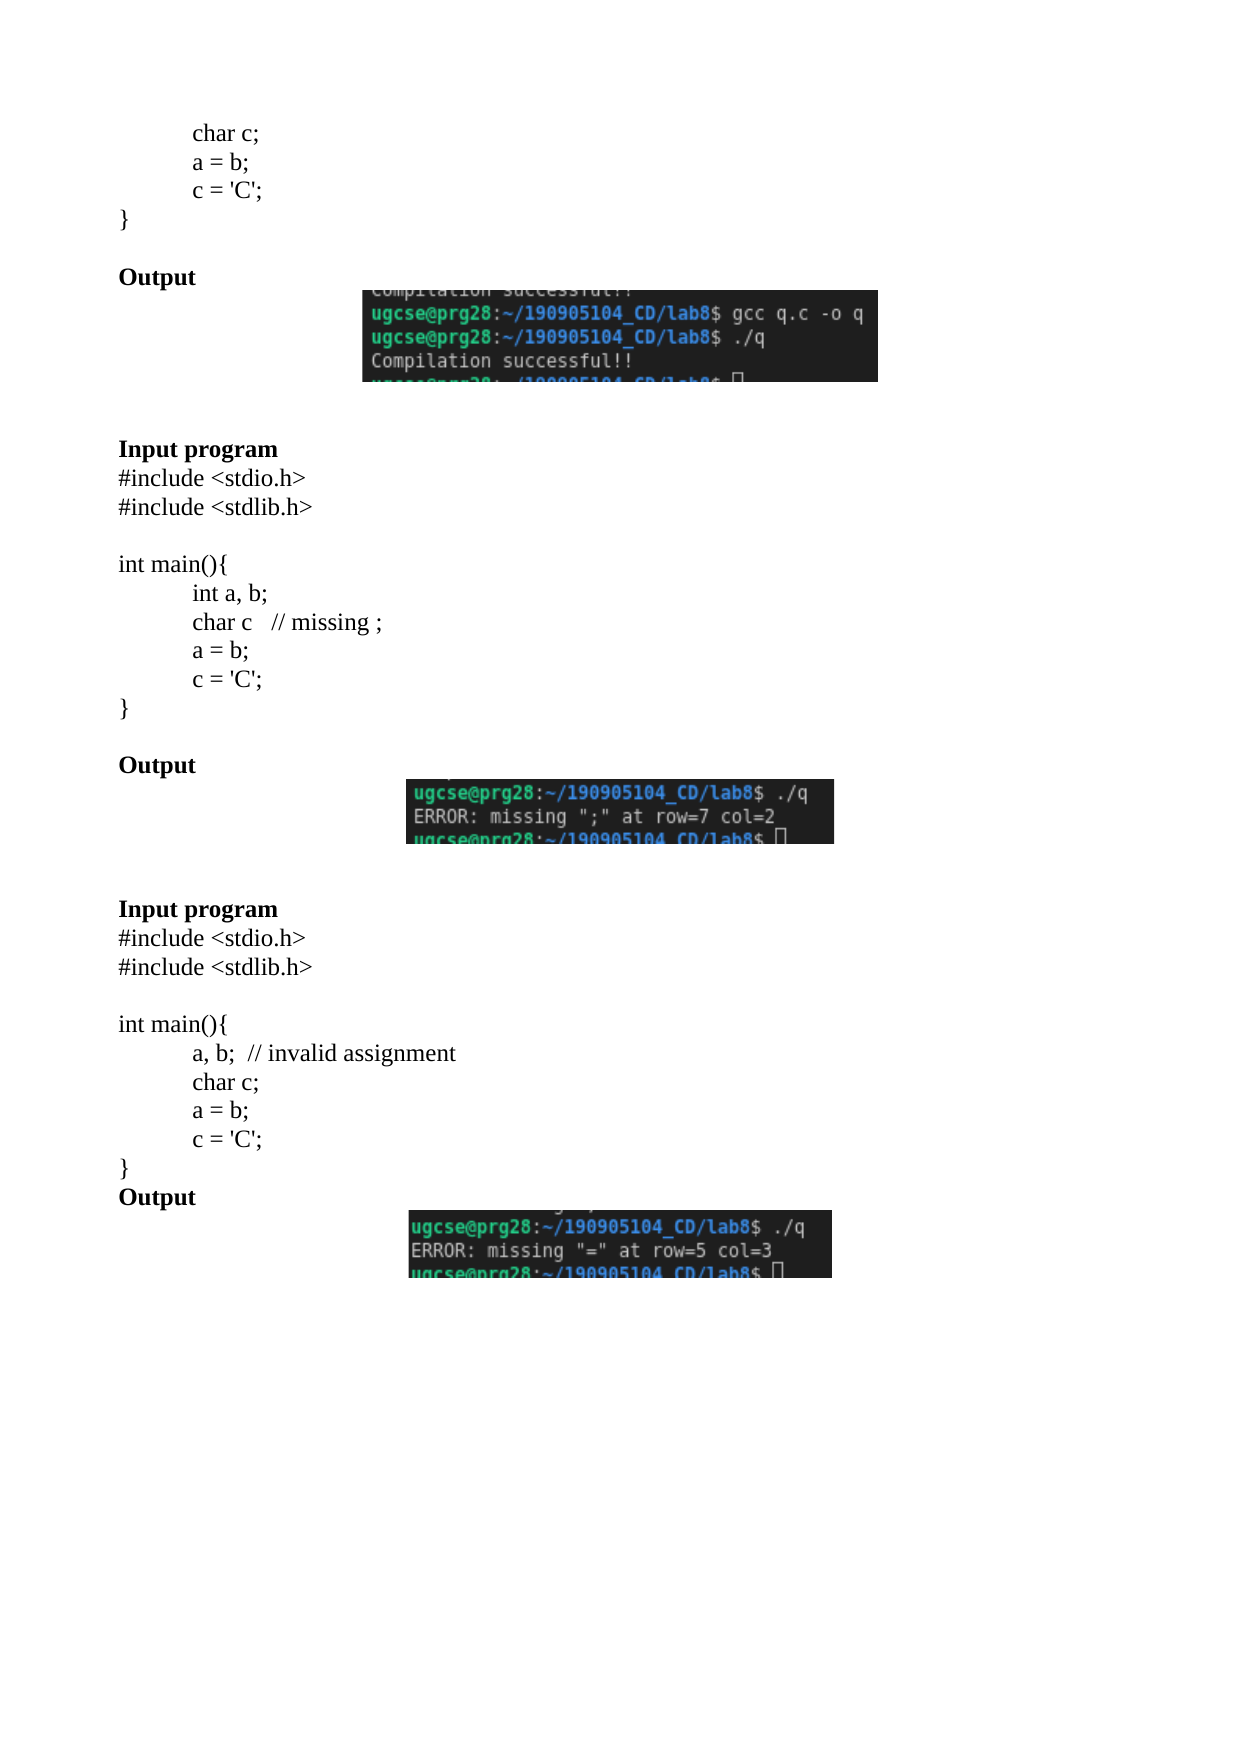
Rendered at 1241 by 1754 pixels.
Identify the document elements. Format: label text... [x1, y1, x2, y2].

text char c // missing ; [118, 607, 1122, 636]
text int main(){ [118, 549, 1122, 578]
text char c; [118, 118, 1122, 147]
text Output [118, 751, 1122, 779]
picture [362, 290, 878, 382]
picture [406, 779, 835, 844]
text a = b; [118, 636, 1122, 664]
text } [118, 693, 1122, 722]
text } [118, 204, 1122, 233]
text a = b; [118, 1096, 1122, 1124]
text c = 'C'; [118, 1124, 1122, 1153]
text a, b; // invalid assignment [118, 1038, 1122, 1067]
picture [408, 1210, 832, 1278]
text Input program [118, 434, 1122, 463]
text c = 'C'; [118, 176, 1122, 204]
text c = 'C'; [118, 664, 1122, 693]
text int a, b; [118, 578, 1122, 607]
text #include <stdio.h> [118, 923, 1122, 952]
text #include <stdlib.h> [118, 492, 1122, 521]
text #include <stdio.h> [118, 463, 1122, 492]
text int main(){ [118, 1009, 1122, 1038]
text a = b; [118, 147, 1122, 176]
text Output [118, 1182, 1122, 1211]
text Input program [118, 894, 1122, 923]
text Output [118, 262, 1122, 291]
text #include <stdlib.h> [118, 952, 1122, 981]
text } [118, 1153, 1122, 1182]
text char c; [118, 1067, 1122, 1096]
